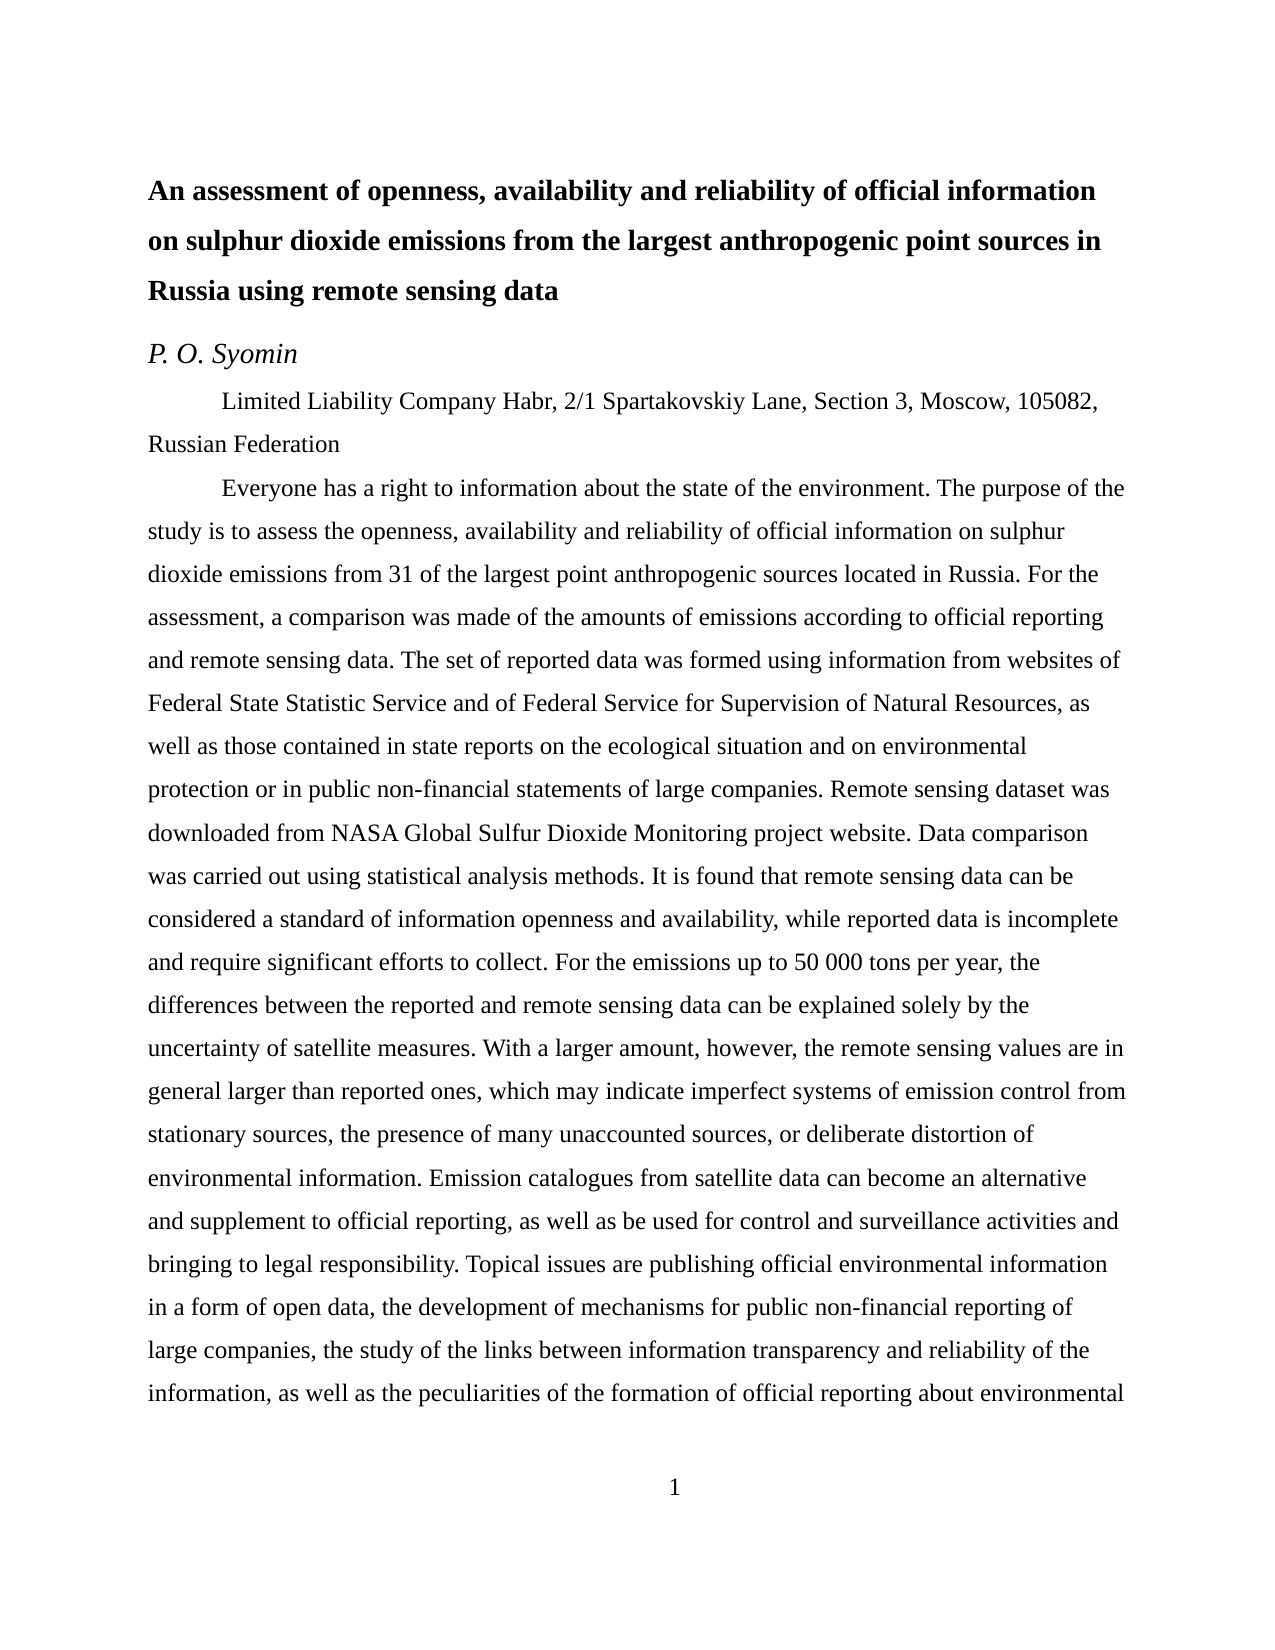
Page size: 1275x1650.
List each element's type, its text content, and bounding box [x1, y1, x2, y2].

text Everyone has a right to information about the state of the environment. The purpose of the study is to assess the openness, availability and reliability of official information on sulphur dioxide emissions from 31 of the largest point anthropogenic sources located in Russia. For the assessment, a comparison was made of the amounts of emissions according to official reporting and remote sensing data. The set of reported data was formed using information from websites of Federal State Statistic Service and of Federal Service for Supervision of Natural Resources, as well as those contained in state reports on the ecological situation and on environmental protection or in public non-financial statements of large companies. Remote sensing dataset was downloaded from NASA Global Sulfur Dioxide Monitoring project website. Data comparison was carried out using statistical analysis methods. It is found that remote sensing data can be considered a standard of information openness and availability, while reported data is incomplete and require significant efforts to collect. For the emissions up to 50 000 tons per year, the differences between the reported and remote sensing data can be explained solely by the uncertainty of satellite measures. With a larger amount, however, the remote sensing values are in general larger than reported ones, which may indicate imperfect systems of emission control from stationary sources, the presence of many unaccounted sources, or deliberate distortion of environmental information. Emission catalogues from satellite data can become an alternative and supplement to official reporting, as well as be used for control and surveillance activities and bringing to legal responsibility. Topical issues are publishing official environmental information in a form of open data, the development of mechanisms for public non-financial reporting of large companies, the study of the links between information transparency and reliability of the information, as well as the peculiarities of the formation of official reporting about environmental [148, 473, 1127, 1407]
text Limited Liability Company Habr, 2/1 Spartakovskiy Lane, Section 3, Moscow, 105082, Russian Federation [148, 386, 1127, 458]
text P. O. Syomin [148, 336, 1127, 369]
title An assessment of openness, availability and reliability of official information on sulphur dioxide emissions from the largest anthropogenic point sources in Russia using remote sensing data [148, 173, 1127, 307]
